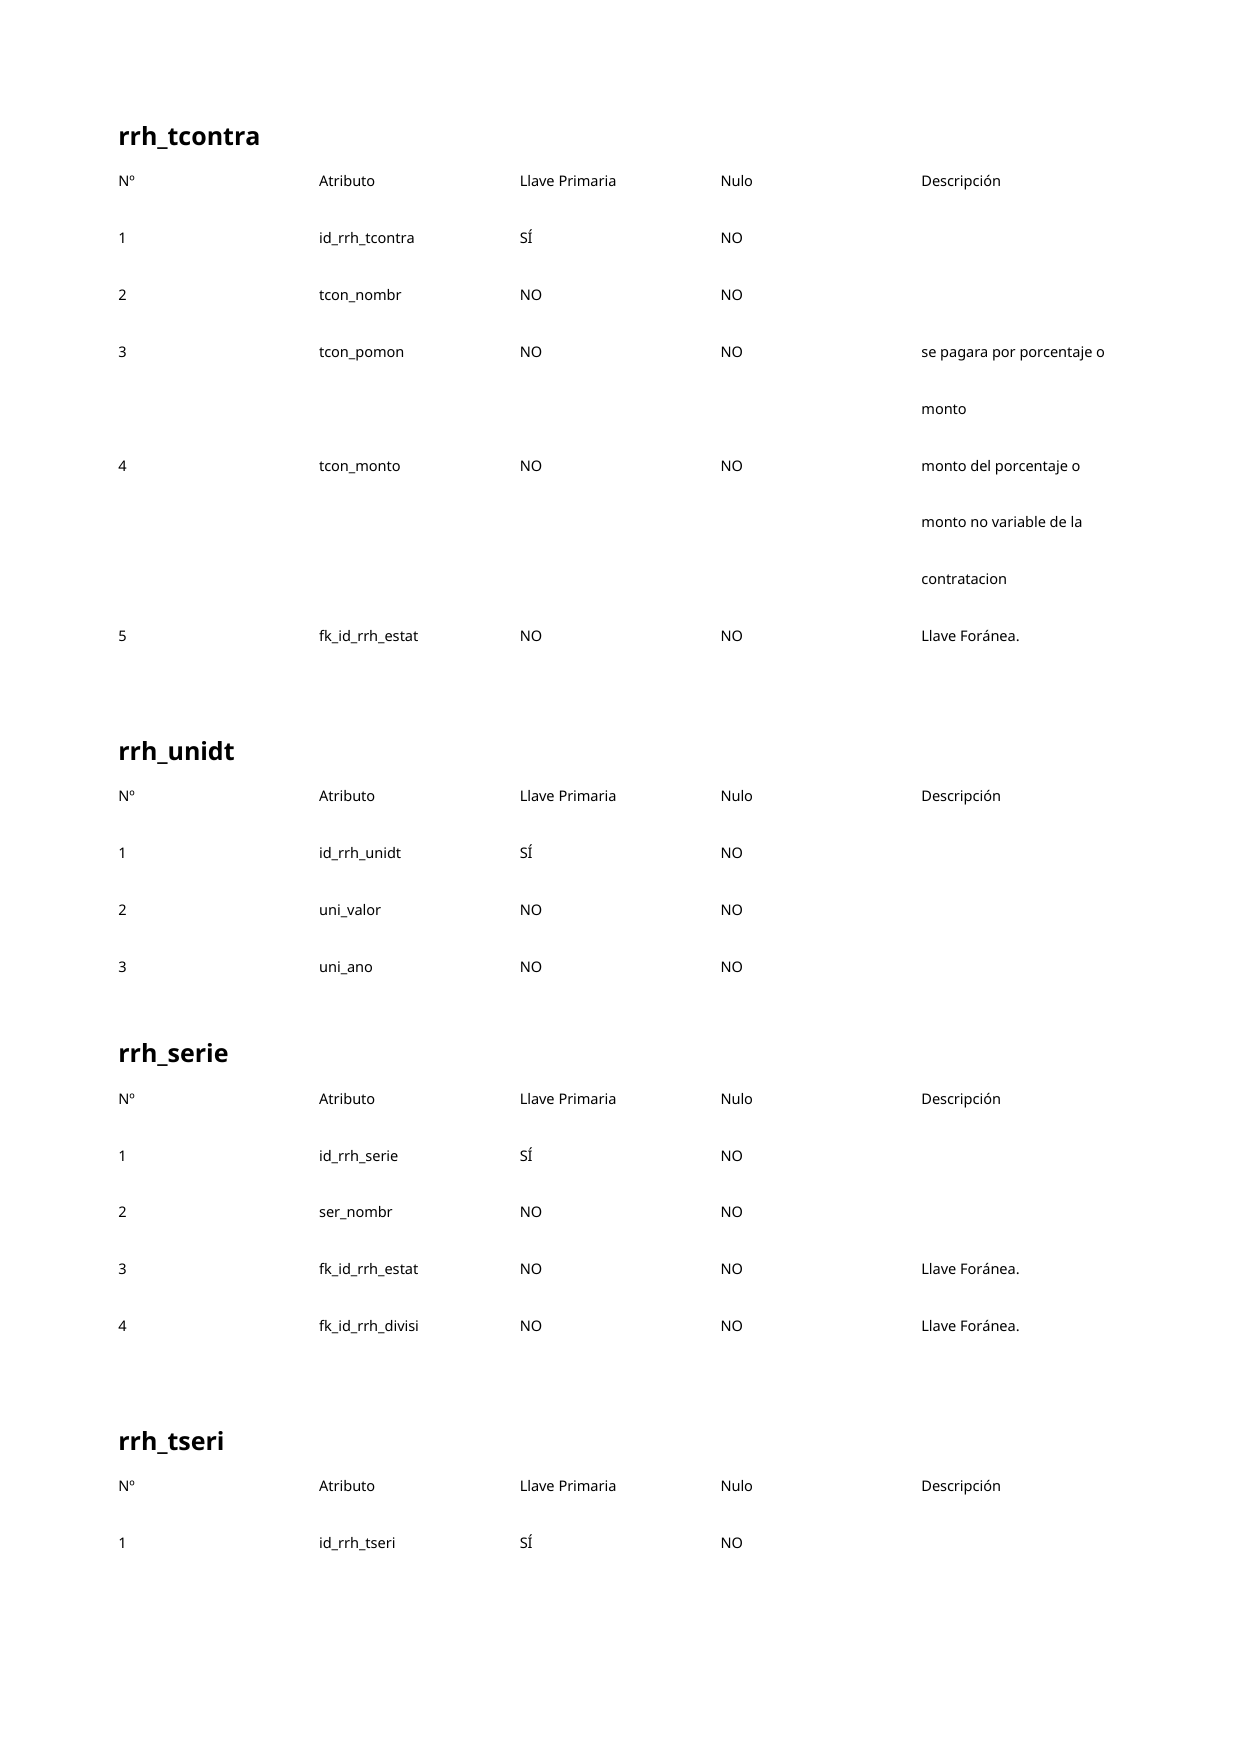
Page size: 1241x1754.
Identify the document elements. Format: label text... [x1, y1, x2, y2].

table_cell id_rrh_tcontra [319, 228, 519, 285]
table_cell NO [720, 1259, 921, 1316]
table_cell NO [520, 1316, 720, 1373]
table_header Descripción [921, 786, 1122, 843]
table_cell uni_ano [319, 957, 519, 1014]
table_cell SÍ [520, 1145, 720, 1202]
table_cell NO [520, 626, 720, 683]
table_cell id_rrh_unidt [319, 843, 519, 900]
table_cell se pagara por porcentaje o monto [921, 342, 1122, 455]
table_cell 1 [118, 843, 319, 900]
table_cell id_rrh_tseri [319, 1533, 519, 1590]
table_cell NO [720, 1533, 921, 1590]
table_cell NO [520, 285, 720, 342]
table_cell SÍ [520, 228, 720, 285]
text rrh_tcontra [118, 118, 1122, 152]
table_header Descripción [921, 1089, 1122, 1145]
text rrh_unidt [118, 733, 1122, 767]
table_cell NO [520, 1259, 720, 1316]
table_cell 5 [118, 626, 319, 683]
table_cell [921, 843, 1122, 900]
table_cell 4 [118, 1316, 319, 1373]
text rrh_tseri [118, 1423, 1122, 1457]
table_header Llave Primaria [520, 786, 720, 843]
table_header Llave Primaria [520, 1089, 720, 1145]
table_cell tcon_monto [319, 455, 519, 626]
table_header Nº [118, 171, 319, 228]
table_header Nulo [720, 171, 921, 228]
table_cell SÍ [520, 843, 720, 900]
table_cell 4 [118, 455, 319, 626]
table_cell 1 [118, 1145, 319, 1202]
table_cell id_rrh_serie [319, 1145, 519, 1202]
table_cell NO [720, 342, 921, 455]
table_cell [921, 900, 1122, 957]
table_cell 1 [118, 228, 319, 285]
table_header Nº [118, 1476, 319, 1533]
table_header Nº [118, 1089, 319, 1145]
table_header Llave Primaria [520, 171, 720, 228]
table_cell 1 [118, 1533, 319, 1590]
table_cell NO [520, 1202, 720, 1259]
table_cell 3 [118, 957, 319, 1014]
table_cell NO [720, 455, 921, 626]
table_header Llave Primaria [520, 1476, 720, 1533]
table_cell 3 [118, 342, 319, 455]
table_cell NO [720, 228, 921, 285]
table_cell [921, 957, 1122, 1014]
table_cell 3 [118, 1259, 319, 1316]
table_cell tcon_pomon [319, 342, 519, 455]
table_header Descripción [921, 171, 1122, 228]
table_cell NO [520, 957, 720, 1014]
table_cell [921, 1533, 1122, 1590]
table_cell 2 [118, 1202, 319, 1259]
table_cell fk_id_rrh_estat [319, 626, 519, 683]
table_cell NO [720, 285, 921, 342]
table_cell NO [720, 1202, 921, 1259]
table_cell 2 [118, 900, 319, 957]
table_header Atributo [319, 786, 519, 843]
table_cell Llave Foránea. [921, 1259, 1122, 1316]
table_cell [921, 1202, 1122, 1259]
table_cell fk_id_rrh_estat [319, 1259, 519, 1316]
table_header Descripción [921, 1476, 1122, 1533]
table_cell [921, 228, 1122, 285]
table_cell uni_valor [319, 900, 519, 957]
table_header Atributo [319, 1089, 519, 1145]
table_cell NO [720, 957, 921, 1014]
table_cell SÍ [520, 1533, 720, 1590]
table_header Atributo [319, 171, 519, 228]
table_cell NO [720, 843, 921, 900]
table_cell NO [520, 342, 720, 455]
table_header Nulo [720, 1476, 921, 1533]
table_cell tcon_nombr [319, 285, 519, 342]
table_cell NO [720, 1316, 921, 1373]
table_cell NO [520, 900, 720, 957]
table_header Atributo [319, 1476, 519, 1533]
table_header Nulo [720, 1089, 921, 1145]
text rrh_serie [118, 1036, 1122, 1070]
table_cell Llave Foránea. [921, 626, 1122, 683]
table_cell NO [720, 1145, 921, 1202]
table_cell ser_nombr [319, 1202, 519, 1259]
table_cell [921, 1145, 1122, 1202]
table_header Nulo [720, 786, 921, 843]
table_cell fk_id_rrh_divisi [319, 1316, 519, 1373]
table_cell NO [720, 626, 921, 683]
table_cell NO [520, 455, 720, 626]
table_cell [921, 285, 1122, 342]
table_cell 2 [118, 285, 319, 342]
table_header Nº [118, 786, 319, 843]
table_cell NO [720, 900, 921, 957]
table_cell monto del porcentaje o monto no variable de la contratacion [921, 455, 1122, 626]
table_cell Llave Foránea. [921, 1316, 1122, 1373]
